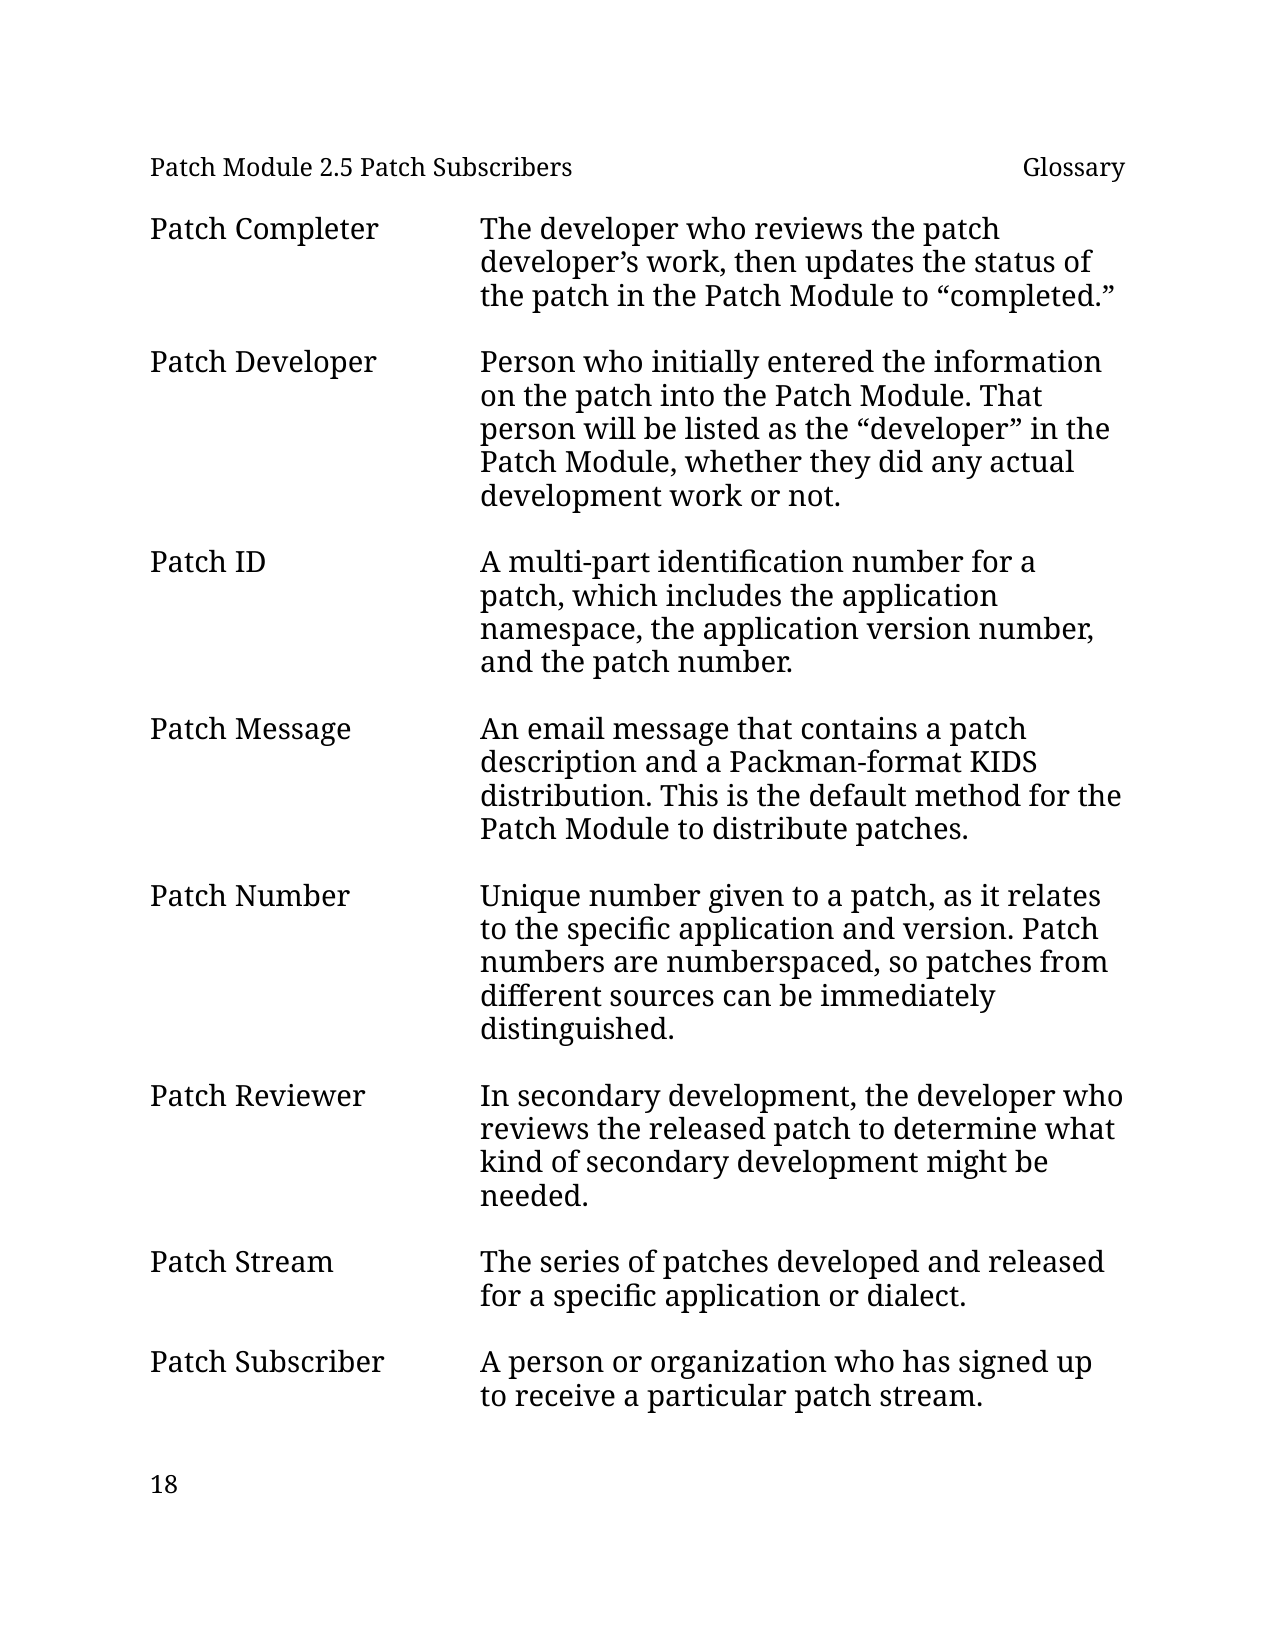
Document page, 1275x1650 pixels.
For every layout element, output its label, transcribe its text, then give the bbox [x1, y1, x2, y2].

text Patch Completer The developer who reviews the patch developer’s work, then updates the status of the patch in the Patch Module to “completed.” [150, 213, 1125, 313]
text Patch Stream The series of patches developed and released for a specific application or dialect. [150, 1246, 1125, 1313]
text Patch ID A multi-part identification number for a patch, which includes the application namespace, the application version number, and the patch number. [150, 546, 1125, 679]
text Patch Message An email message that contains a patch description and a Packman-format KIDS distribution. This is the default method for the Patch Module to distribute patches. [150, 713, 1125, 846]
text Patch Developer Person who initially entered the information on the patch into the Patch Module. That person will be listed as the “developer” in the Patch Module, whether they did any actual development work or not. [150, 346, 1125, 513]
text Patch Number Unique number given to a patch, as it relates to the specific application and version. Patch numbers are numberspaced, so patches from different sources can be immediately distinguished. [150, 879, 1125, 1046]
text Patch Reviewer In secondary development, the developer who reviews the released patch to determine what kind of secondary development might be needed. [150, 1079, 1125, 1213]
text Patch Subscriber A person or organization who has signed up to receive a particular patch stream. [150, 1346, 1125, 1413]
